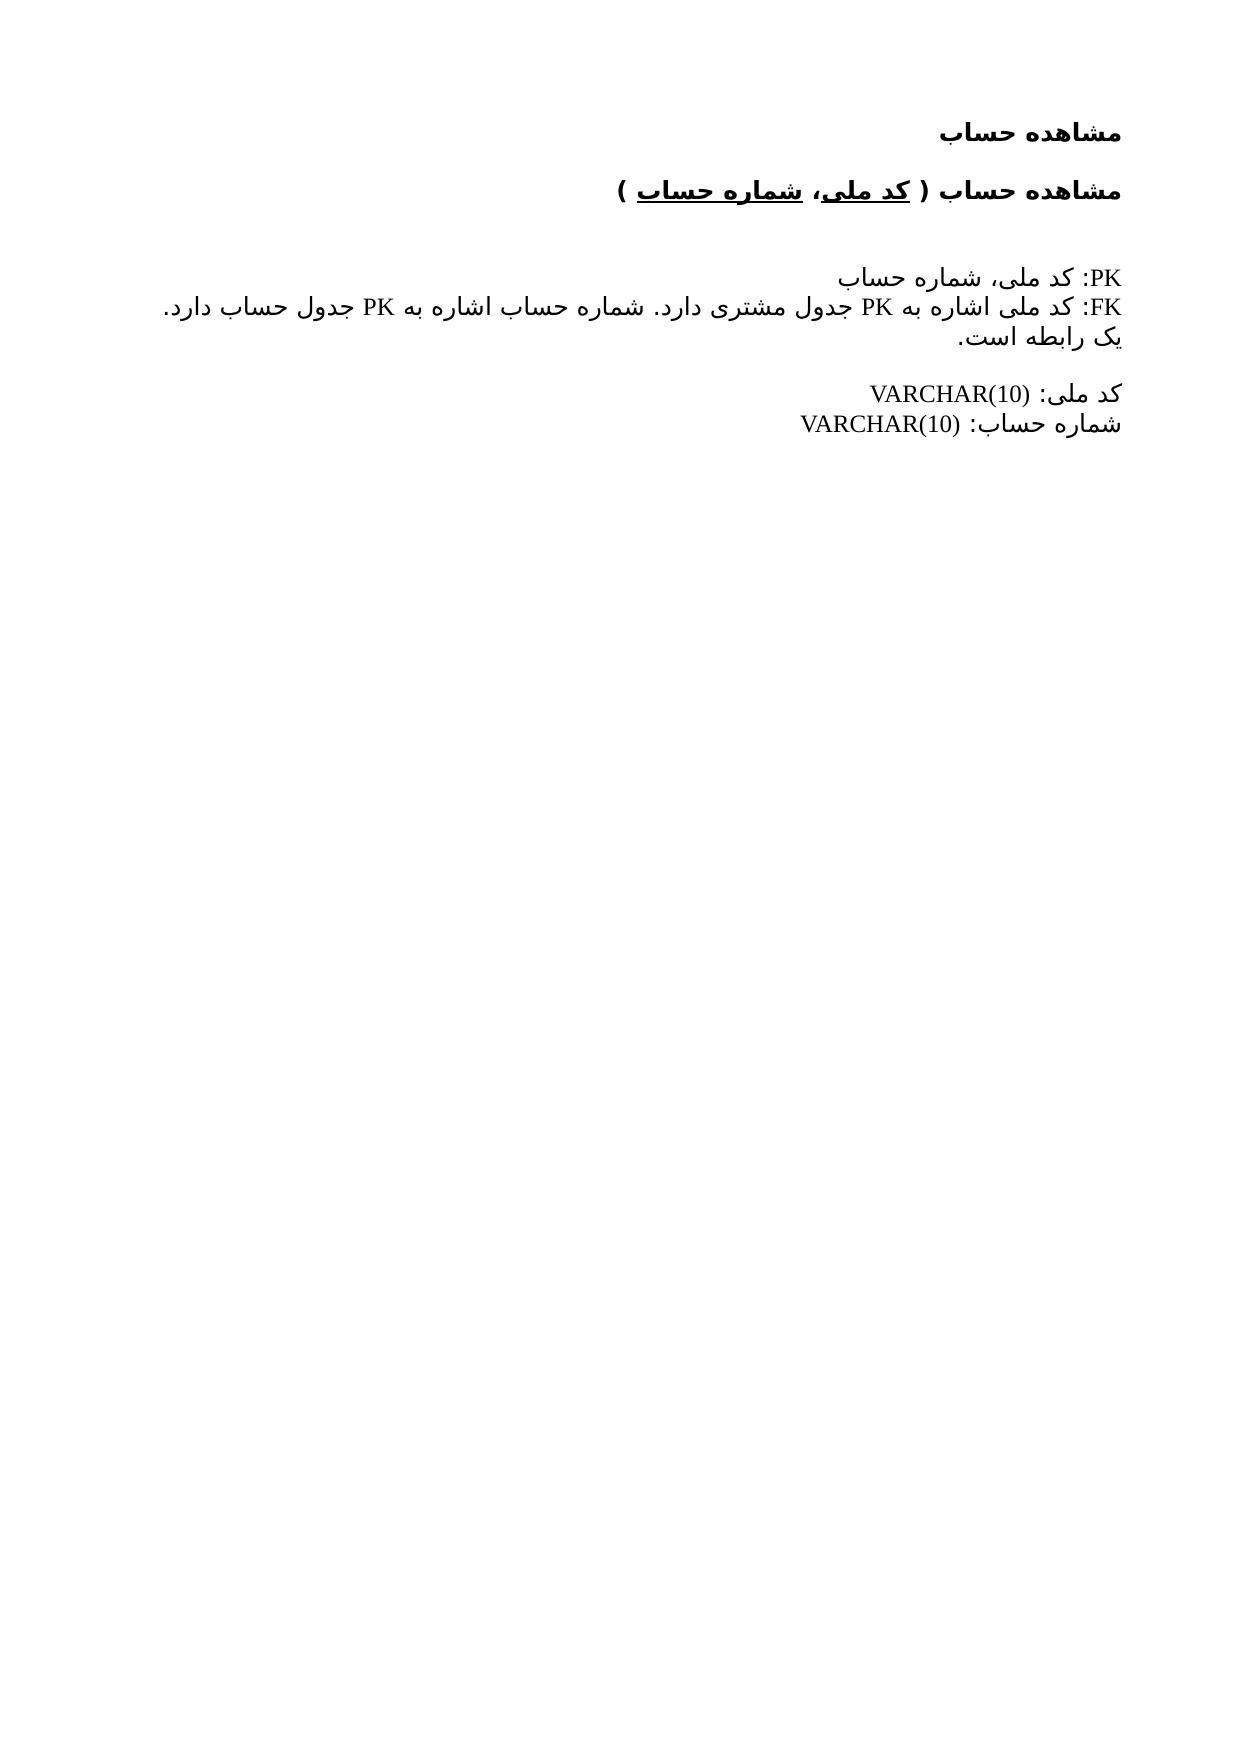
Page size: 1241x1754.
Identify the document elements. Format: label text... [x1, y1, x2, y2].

text مشاهده حساب [118, 118, 1122, 147]
text یک رابطه است. [118, 322, 1122, 351]
text شماره حساب:‌ VARCHAR(10) [118, 409, 1122, 438]
text کد ملی: VARCHAR(10) [118, 379, 1122, 409]
text FK: کد ملی اشاره به PK جدول مشتری دارد. شماره حساب اشاره به PK جدول حساب دارد. [118, 292, 1122, 322]
text مشاهده حساب ( کد ملی، شماره حساب ) [118, 176, 1122, 205]
text PK: کد ملی، شماره حساب [118, 263, 1122, 292]
